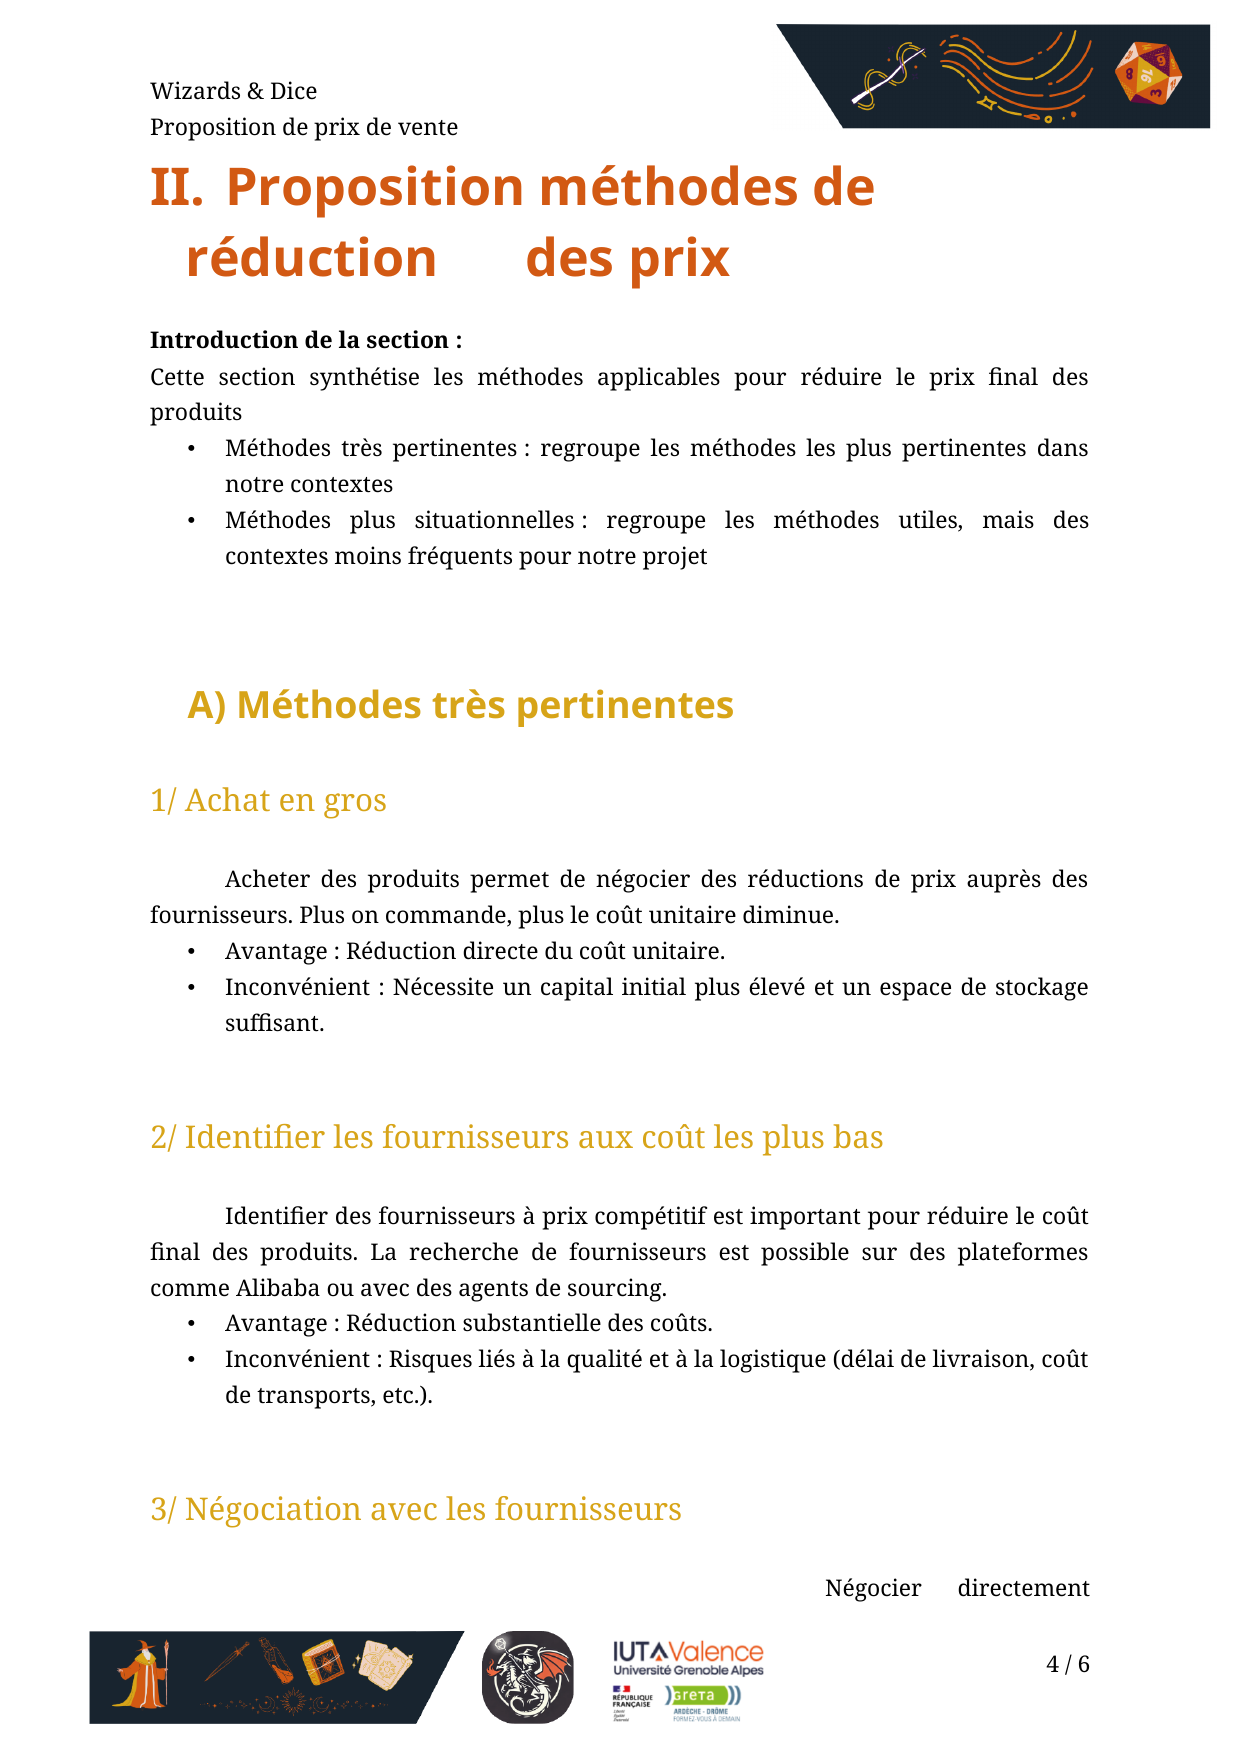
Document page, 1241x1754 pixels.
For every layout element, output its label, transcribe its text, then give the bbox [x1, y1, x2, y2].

picture [771, 21, 1218, 131]
subtitle Identifier les fournisseurs aux coût les plus bas [150, 1115, 1090, 1157]
list Méthodes plus situationnelles : regroupe les méthodes utiles, mais des contextes moins fréquents pour notre projet [187, 504, 1090, 571]
list Inconvénient : Risques liés à la qualité et à la logistique (délai de livraison, coût de transports, etc.). [187, 1343, 1090, 1411]
list Avantage : Réduction directe du coût unitaire. [187, 935, 1090, 966]
list Avantage : Réduction substantielle des coûts. [187, 1307, 1090, 1339]
text Cette section synthétise les méthodes applicables pour réduire le prix final des produits [150, 360, 1090, 428]
subtitle Méthodes très pertinentes [187, 679, 1090, 730]
picture [81, 1620, 788, 1733]
text Introduction de la section : [150, 324, 1090, 356]
text Négocier directement [150, 1572, 1090, 1603]
text Identifier des fournisseurs à prix compétitif est important pour réduire le coût final des produits. La recherche de fournisseurs est possible sur des plateformes comme Alibaba ou avec des agents de sourcing. [150, 1199, 1090, 1303]
list Inconvénient : Nécessite un capital initial plus élevé et un espace de stockage suffisant. [187, 971, 1090, 1038]
subtitle Proposition méthodes de réduction des prix [150, 150, 1090, 292]
list Méthodes très pertinentes : regroupe les méthodes les plus pertinentes dans notre contextes [187, 432, 1090, 499]
subtitle Achat en gros [150, 778, 1090, 821]
subtitle Négociation avec les fournisseurs [150, 1487, 1090, 1530]
text Acheter des produits permet de négocier des réductions de prix auprès des fournisseurs. Plus on commande, plus le coût unitaire diminue. [150, 863, 1090, 930]
